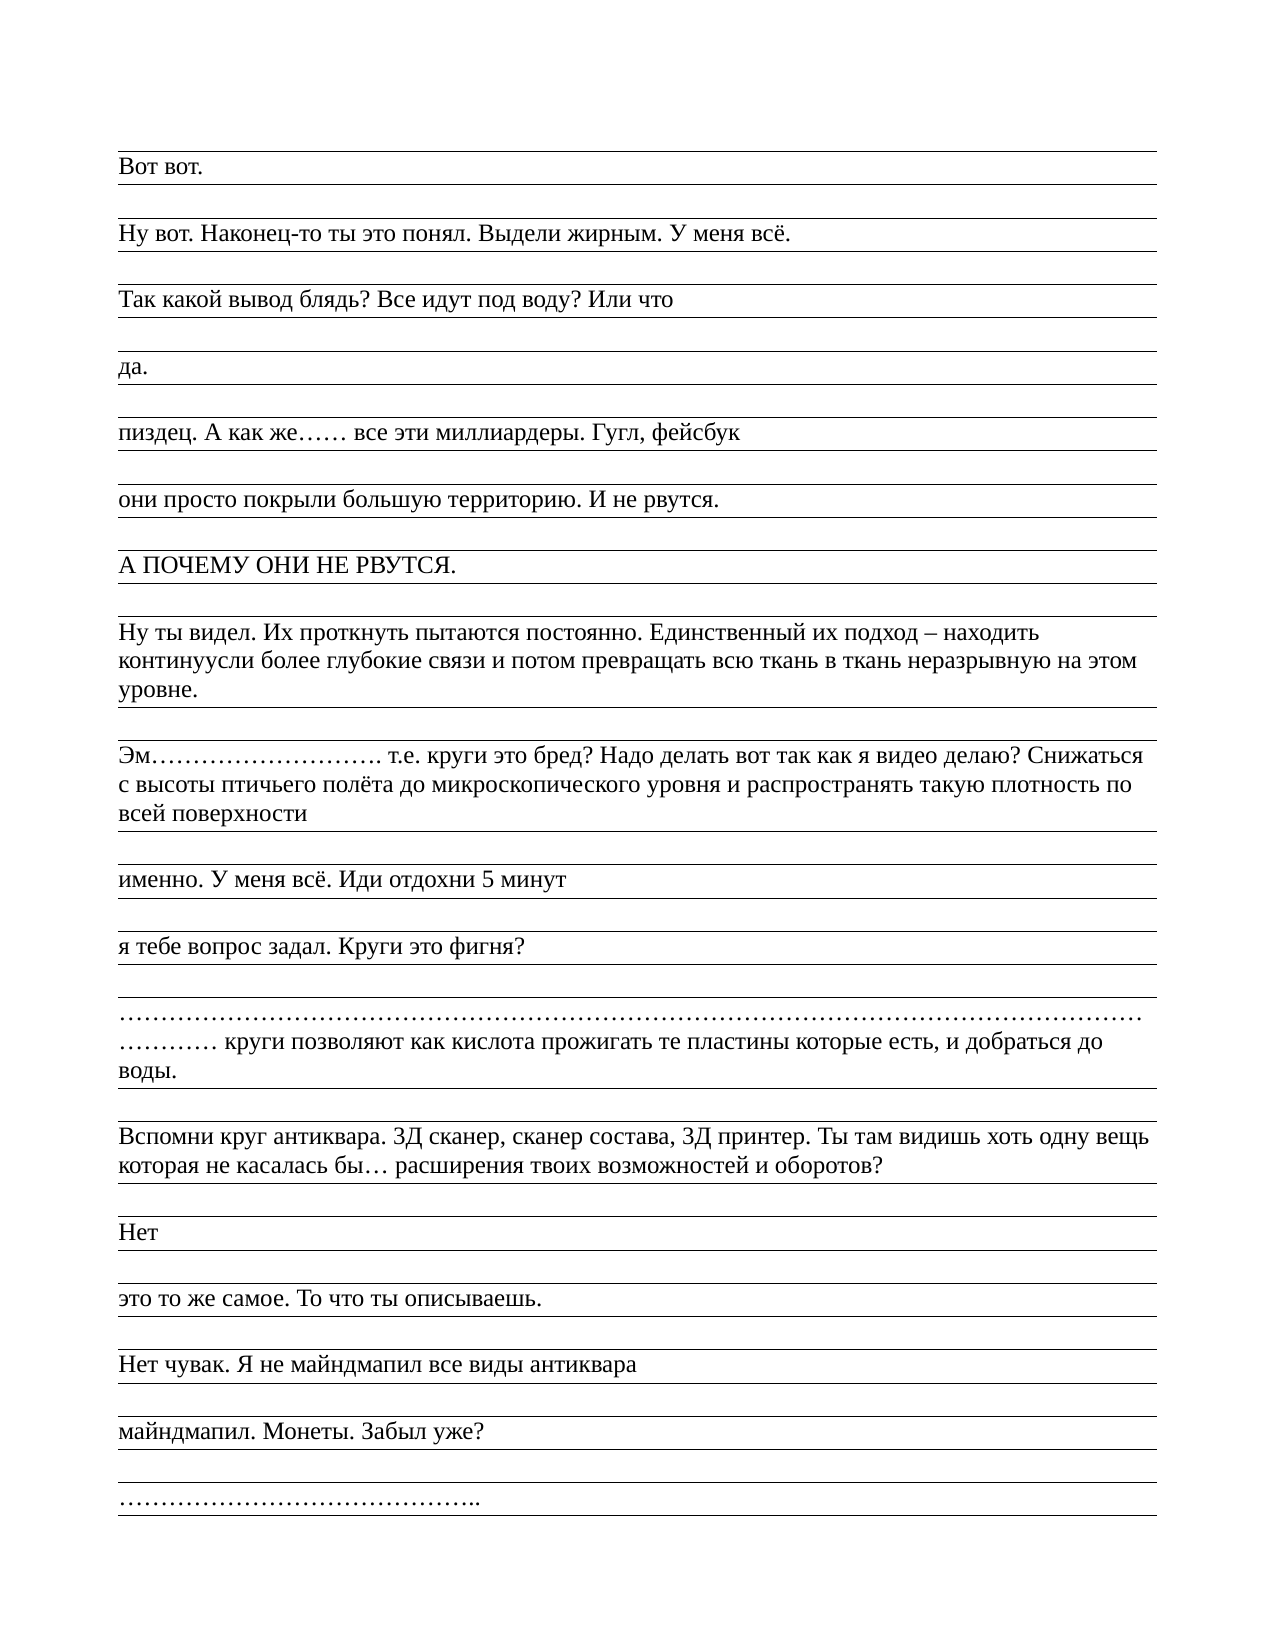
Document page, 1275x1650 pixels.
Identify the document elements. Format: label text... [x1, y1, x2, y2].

text А ПОЧЕМУ ОНИ НЕ РВУТСЯ. [118, 551, 1157, 583]
text Эм………………………. т.е. круги это бред? Надо делать вот так как я видео делаю? Снижаться с высоты птичьего полёта до микроскопического уровня и распространять такую плотность по всей поверхности [118, 741, 1157, 831]
text Так какой вывод блядь? Все идут под воду? Или что [118, 285, 1157, 317]
text именно. У меня всё. Иди отдохни 5 минут [118, 865, 1157, 898]
text Вспомни круг антиквара. 3Д сканер, сканер состава, 3Д принтер. Ты там видишь хоть одну вещь которая не касалась бы… расширения твоих возможностей и оборотов? [118, 1122, 1157, 1183]
text ……………………………………………………………………………………………………………………… круги позволяют как кислота прожигать те пластины которые есть, и добраться до воды. [118, 998, 1157, 1088]
text пиздец. А как же…… все эти миллиардеры. Гугл, фейсбук [118, 418, 1157, 450]
text …………………………………….. [118, 1483, 1157, 1515]
text они просто покрыли большую территорию. И не рвутся. [118, 485, 1157, 517]
text Ну ты видел. Их проткнуть пытаются постоянно. Единственный их подход – находить континуусли более глубокие связи и потом превращать всю ткань в ткань неразрывную на этом уровне. [118, 617, 1157, 707]
text я тебе вопрос задал. Круги это фигня? [118, 932, 1157, 964]
text Нет чувак. Я не майндмапил все виды антиквара [118, 1350, 1157, 1383]
text майндмапил. Монеты. Забыл уже? [118, 1417, 1157, 1449]
text Вот вот. [118, 152, 1157, 184]
text Нет [118, 1217, 1157, 1250]
text да. [118, 352, 1157, 384]
text это то же самое. То что ты описываешь. [118, 1284, 1157, 1316]
text Ну вот. Наконец-то ты это понял. Выдели жирным. У меня всё. [118, 219, 1157, 251]
